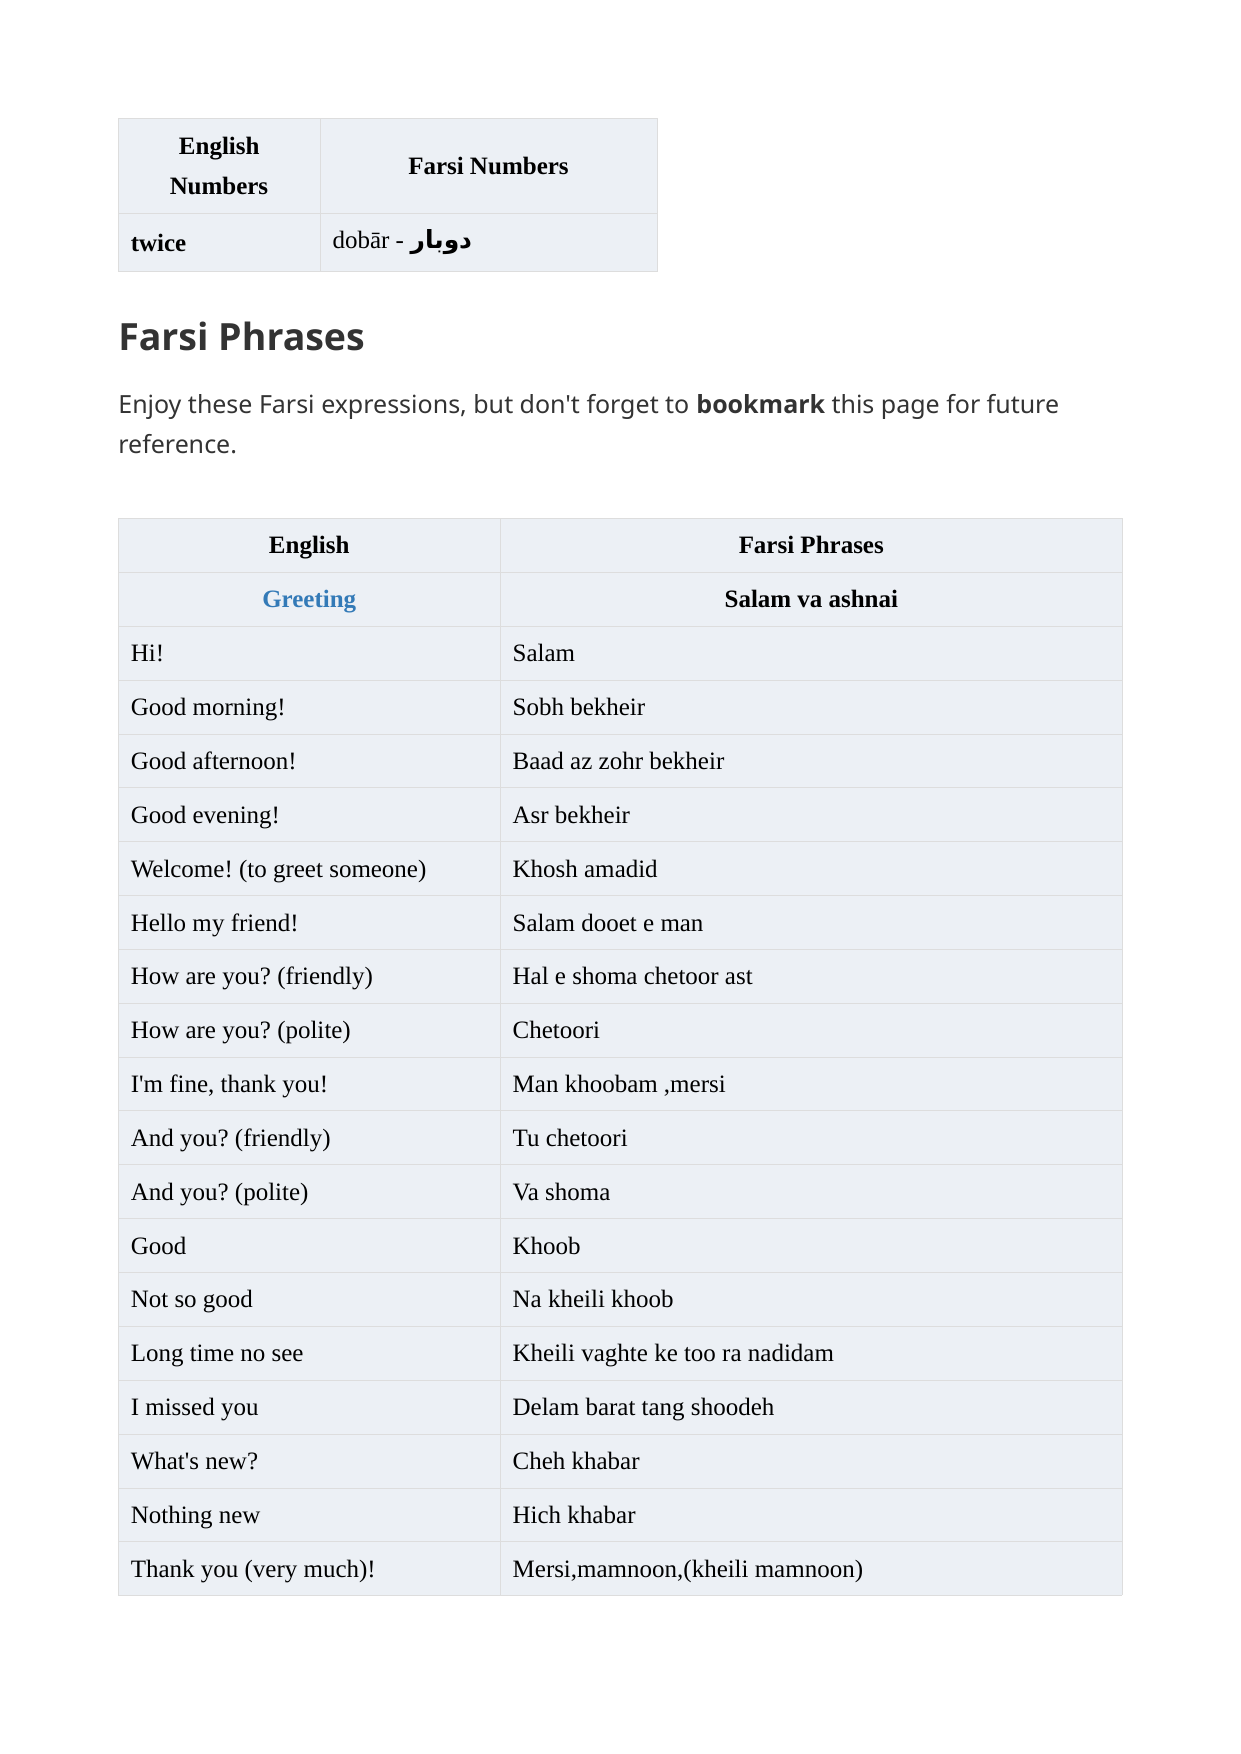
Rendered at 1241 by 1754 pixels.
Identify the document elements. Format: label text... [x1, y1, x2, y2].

table_cell Hello my friend! [119, 896, 500, 949]
table_cell Tu chetoori [501, 1111, 1122, 1164]
table_cell Salam dooet e man [501, 896, 1122, 949]
table_cell What's new? [119, 1435, 500, 1487]
table_header Farsi Phrases [501, 519, 1122, 572]
table_cell Hi! [119, 627, 500, 679]
table_cell And you? (polite) [119, 1165, 500, 1218]
table_cell Salam [501, 627, 1122, 679]
table_cell Salam va ashnai [501, 573, 1122, 626]
text Enjoy these Farsi expressions, but don't forget to bookmark this page for future reference. [118, 386, 1122, 461]
table_cell Good afternoon! [119, 735, 500, 787]
table_cell Hal e shoma chetoor ast [501, 950, 1122, 1003]
table_cell Va shoma [501, 1165, 1122, 1218]
table_cell Na kheili khoob [501, 1273, 1122, 1326]
table_cell How are you? (friendly) [119, 950, 500, 1003]
table_header Farsi Numbers [321, 119, 657, 213]
table_cell Man khoobam ,mersi [501, 1058, 1122, 1110]
table_cell Kheili vaghte ke too ra nadidam [501, 1327, 1122, 1380]
table_cell Good evening! [119, 788, 500, 841]
table_cell Hich khabar [501, 1489, 1122, 1541]
table_cell Khoob [501, 1219, 1122, 1272]
table_cell dobār - دوبار [321, 214, 657, 271]
table_cell Greeting [119, 573, 500, 626]
table_cell Not so good [119, 1273, 500, 1326]
table_cell I missed you [119, 1381, 500, 1433]
table_cell Delam barat tang shoodeh [501, 1381, 1122, 1433]
table_cell Nothing new [119, 1489, 500, 1541]
table_cell Welcome! (to greet someone) [119, 842, 500, 895]
table_cell I'm fine, thank you! [119, 1058, 500, 1110]
text Farsi Phrases [118, 271, 1122, 361]
table_cell Mersi,mamnoon,(kheili mamnoon) [501, 1542, 1122, 1595]
table_cell How are you? (polite) [119, 1004, 500, 1057]
table_header English Numbers [119, 119, 320, 213]
table_cell Chetoori [501, 1004, 1122, 1057]
table_cell Thank you (very much)! [119, 1542, 500, 1595]
table_header English [119, 519, 500, 572]
table_cell Khosh amadid [501, 842, 1122, 895]
table_cell And you? (friendly) [119, 1111, 500, 1164]
table_cell Baad az zohr bekheir [501, 735, 1122, 787]
table_cell Good morning! [119, 681, 500, 733]
table_cell Cheh khabar [501, 1435, 1122, 1487]
table_cell Sobh bekheir [501, 681, 1122, 733]
table_cell Good [119, 1219, 500, 1272]
table_cell Asr bekheir [501, 788, 1122, 841]
table_cell twice [119, 214, 320, 271]
table_cell Long time no see [119, 1327, 500, 1380]
